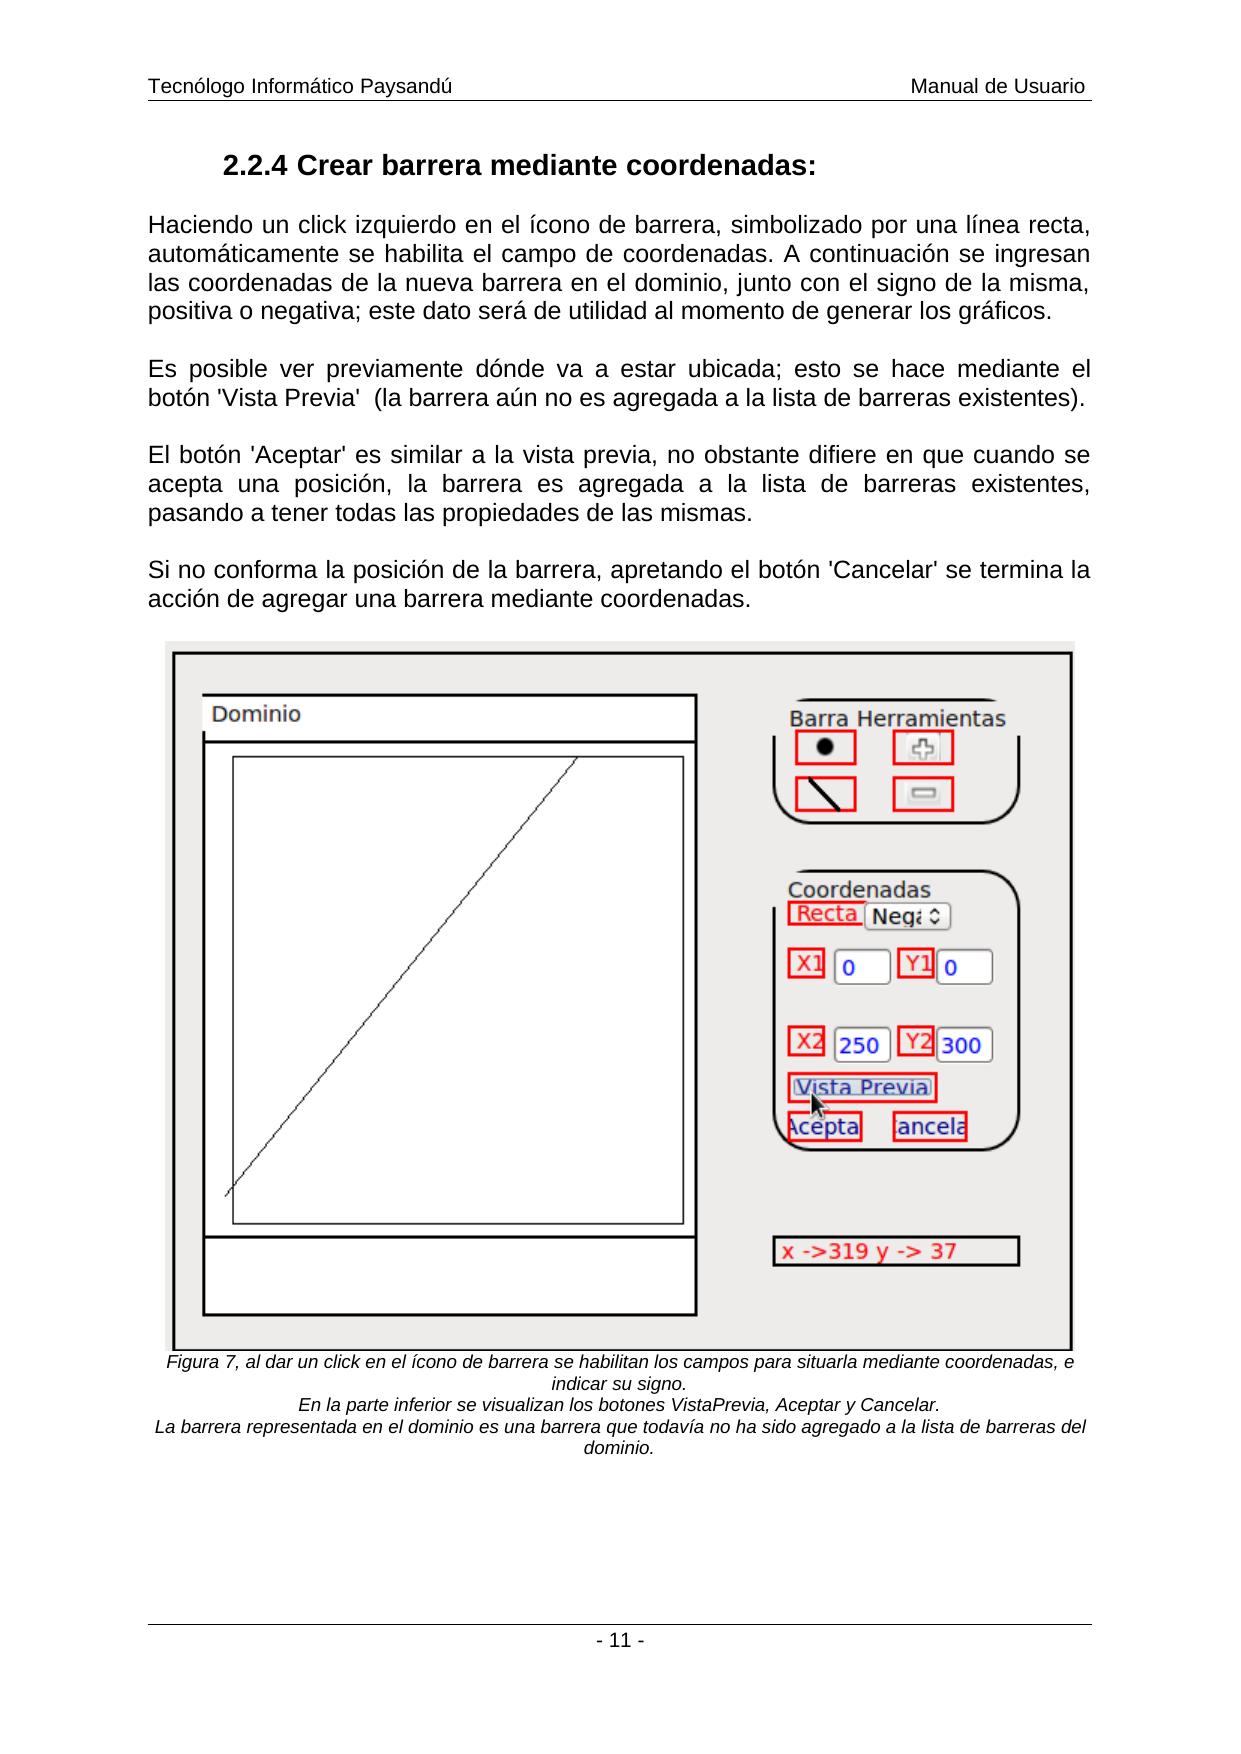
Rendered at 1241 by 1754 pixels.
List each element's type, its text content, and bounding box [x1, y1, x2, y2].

picture [165, 641, 1075, 1351]
text Figura 7, al dar un click en el ícono de barrera se habilitan los campos para situarla mediante coordenadas, e indicar su signo. [148, 641, 1092, 1394]
text La barrera representada en el dominio es una barrera que todavía no ha sido agregado a la lista de barreras del dominio. [148, 1416, 1092, 1459]
subtitle Crear barrera mediante coordenadas: [223, 148, 1092, 181]
text Si no conforma la posición de la barrera, apretando el botón 'Cancelar' se termina la acción de agregar una barrera mediante coordenadas. [148, 555, 1092, 612]
text En la parte inferior se visualizan los botones VistaPrevia, Aceptar y Cancelar. [148, 1394, 1092, 1416]
text Es posible ver previamente dónde va a estar ubicada; esto se hace mediante el botón 'Vista Previa' (la barrera aún no es agregada a la lista de barreras existentes). [148, 354, 1092, 411]
text El botón 'Aceptar' es similar a la vista previa, no obstante difiere en que cuando se acepta una posición, la barrera es agregada a la lista de barreras existentes, pasando a tener todas las propiedades de las mismas. [148, 440, 1092, 526]
text Haciendo un click izquierdo en el ícono de barrera, simbolizado por una línea recta, automáticamente se habilita el campo de coordenadas. A continuación se ingresan las coordenadas de la nueva barrera en el dominio, junto con el signo de la misma, positiva o negativa; este dato será de utilidad al momento de generar los gráficos. [148, 210, 1092, 325]
